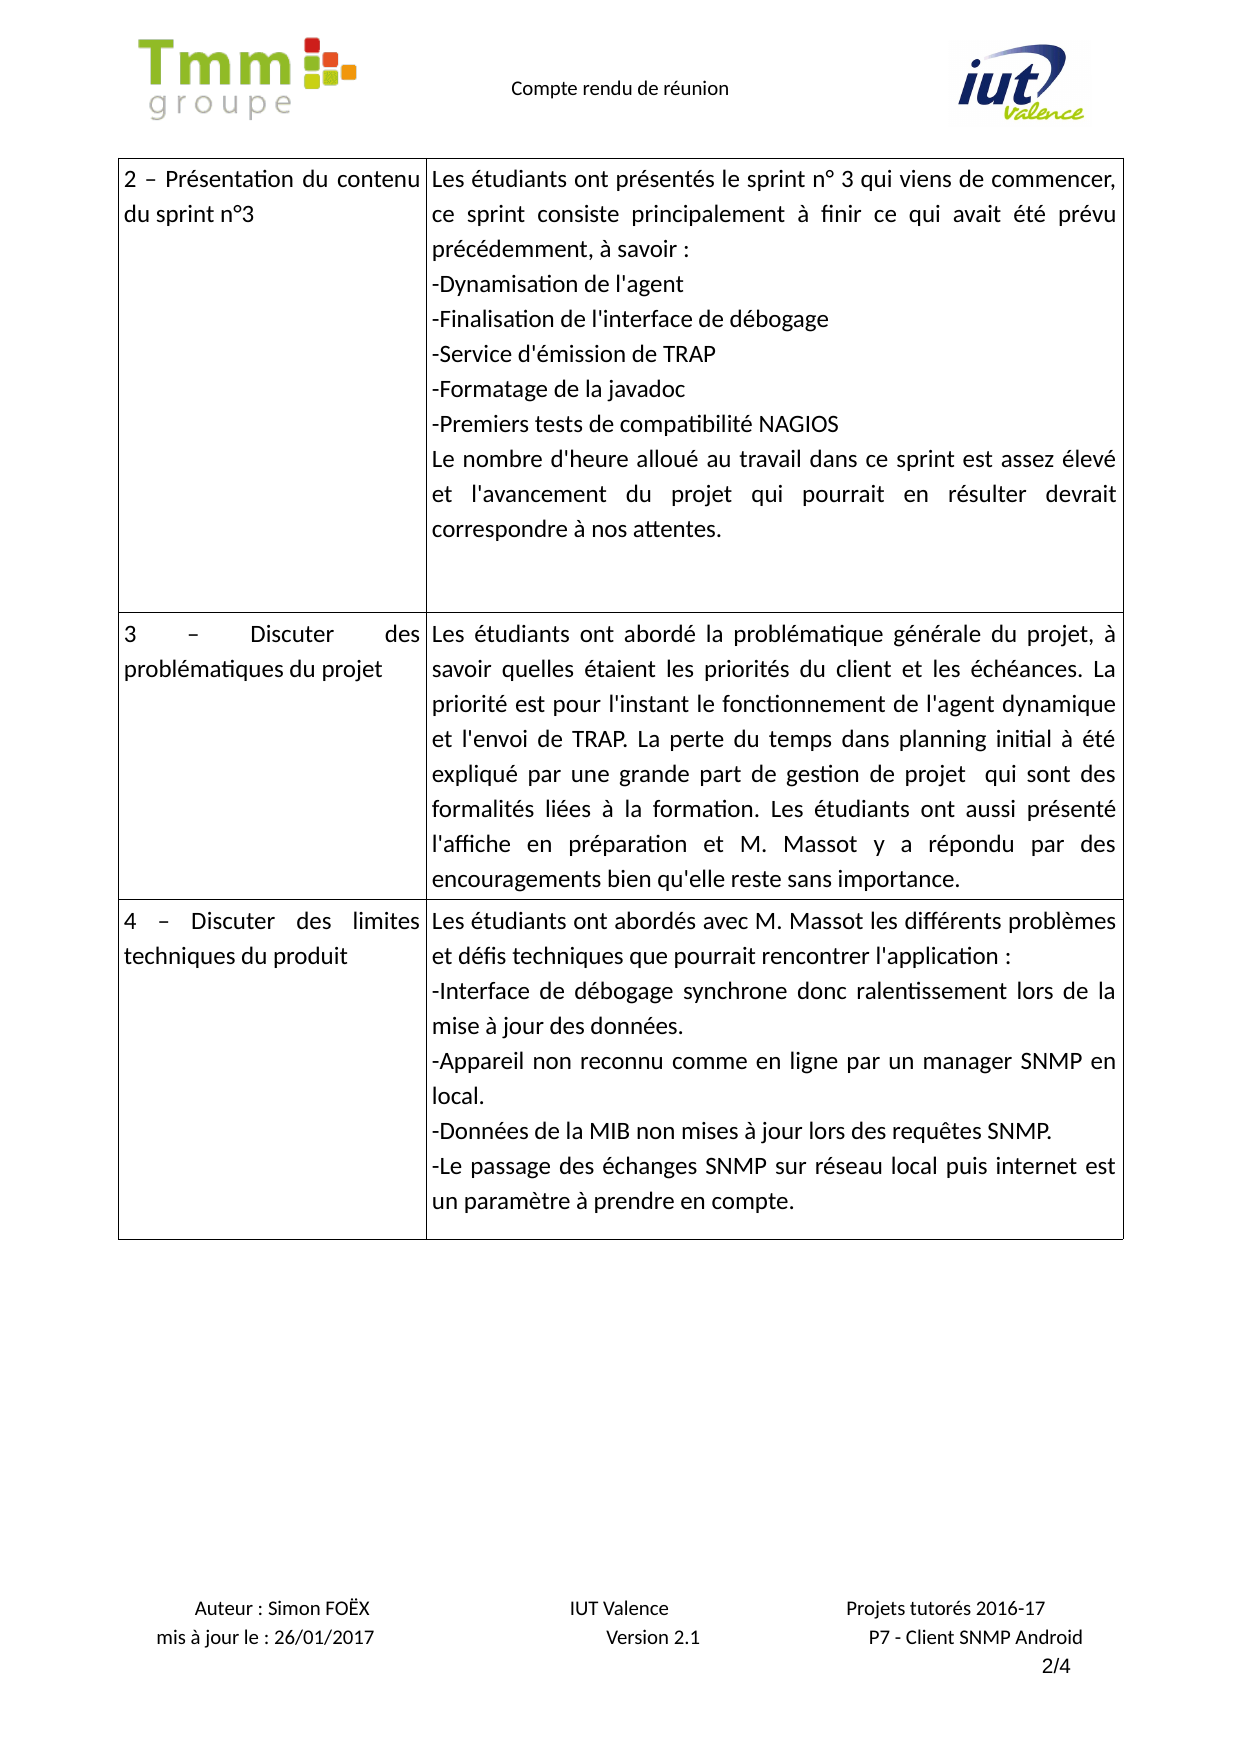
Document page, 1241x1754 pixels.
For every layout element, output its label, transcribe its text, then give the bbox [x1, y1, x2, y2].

picture [948, 40, 1092, 127]
picture [136, 36, 362, 127]
table_cell 3 – Discuter des problématiques du projet [119, 613, 426, 899]
table_cell Les étudiants ont abordé la problématique générale du projet, à savoir quelles étaient les priorités du client et les échéances. La priorité est pour l'instant le fonctionnement de l'agent dynamique et l'envoi de TRAP. La perte du temps dans planning initial à été expliqué par une grande part de gestion de projet qui sont des formalités liées à la formation. Les étudiants ont aussi présenté l'affiche en préparation et M. Massot y a répondu par des encouragements bien qu'elle reste sans importance. [427, 613, 1123, 899]
table_cell Les étudiants ont présentés le sprint n° 3 qui viens de commencer, ce sprint consiste principalement à finir ce qui avait été prévu précédemment, à savoir : -Dynamisation de l'agent -Finalisation de l'interface de débogage -Service d'émission de TRAP -Formatage de la javadoc -Premiers tests de compatibilité NAGIOS Le nombre d'heure alloué au travail dans ce sprint est assez élevé et l'avancement du projet qui pourrait en résulter devrait correspondre à nos attentes. [427, 159, 1123, 612]
table_cell 2 – Présentation du contenu du sprint n°3 [119, 159, 426, 612]
table_cell Les étudiants ont abordés avec M. Massot les différents problèmes et défis techniques que pourrait rencontrer l'application : -Interface de débogage synchrone donc ralentissement lors de la mise à jour des données. -Appareil non reconnu comme en ligne par un manager SNMP en local. -Données de la MIB non mises à jour lors des requêtes SNMP. -Le passage des échanges SNMP sur réseau local puis internet est un paramètre à prendre en compte. [427, 900, 1123, 1239]
table_cell 4 – Discuter des limites techniques du produit [119, 900, 426, 1239]
